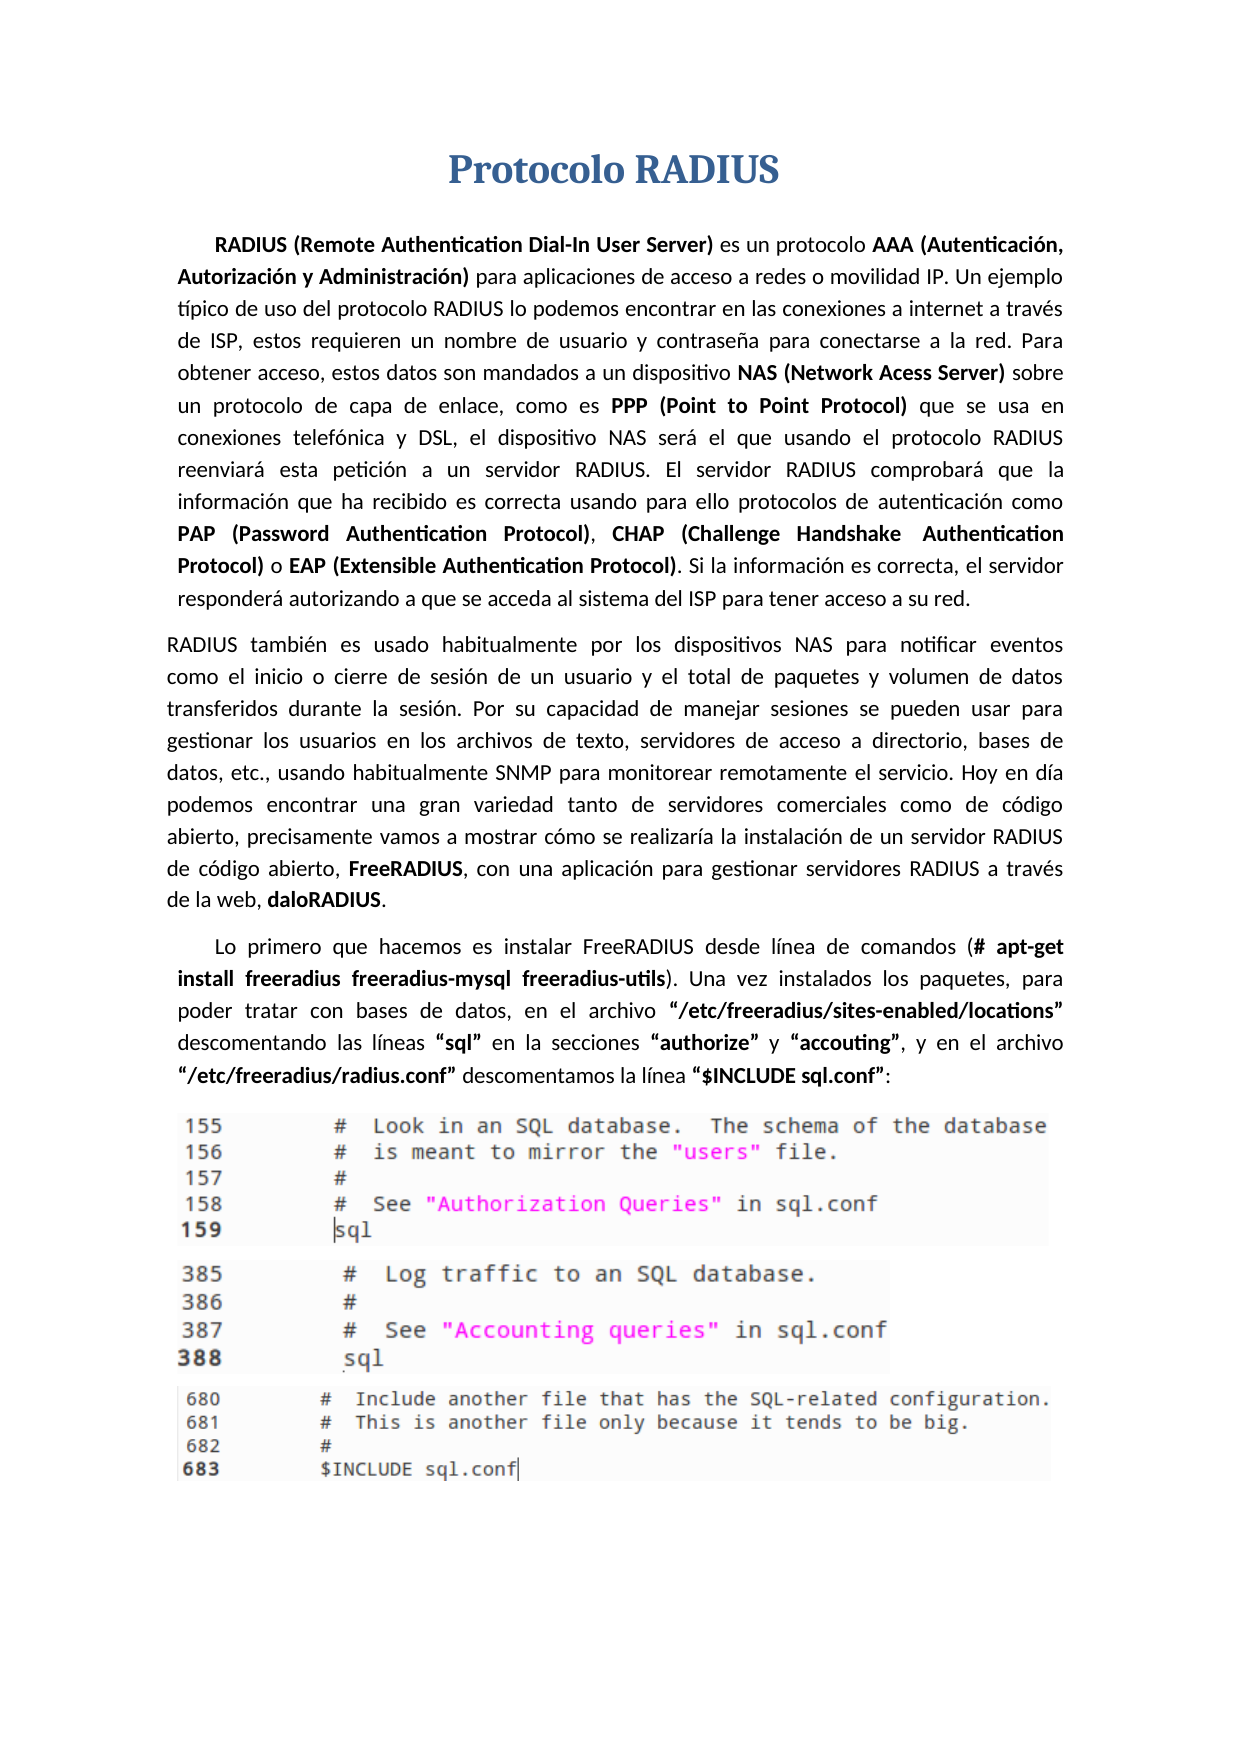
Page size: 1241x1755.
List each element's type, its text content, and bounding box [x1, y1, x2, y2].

text RADIUS (Remote Authentication Dial-In User Server) es un protocolo AAA (Autenticación, Autorización y Administración) para aplicaciones de acceso a redes o movilidad IP. Un ejemplo típico de uso del protocolo RADIUS lo podemos encontrar en las conexiones a internet a través de ISP, estos requieren un nombre de usuario y contraseña para conectarse a la red. Para obtener acceso, estos datos son mandados a un dispositivo NAS (Network Acess Server) sobre un protocolo de capa de enlace, como es PPP (Point to Point Protocol) que se usa en conexiones telefónica y DSL, el dispositivo NAS será el que usando el protocolo RADIUS reenviará esta petición a un servidor RADIUS. El servidor RADIUS comprobará que la información que ha recibido es correcta usando para ello protocolos de autenticación como PAP (Password Authentication Protocol), CHAP (Challenge Handshake Authentication Protocol) o EAP (Extensible Authentication Protocol). Si la información es correcta, el servidor responderá autorizando a que se acceda al sistema del ISP para tener acceso a su red. [177, 230, 1064, 612]
text Lo primero que hacemos es instalar FreeRADIUS desde línea de comandos (# apt-get install freeradius freeradius-mysql freeradius-utils). Una vez instalados los paquetes, para poder tratar con bases de datos, en el archivo “/etc/freeradius/sites-enabled/locations” descomentando las líneas “sql” en la secciones “authorize” y “accouting”, y en el archivo “/etc/freeradius/radius.conf” descomentamos la línea “$INCLUDE sql.conf”: [177, 932, 1064, 1089]
text RADIUS también es usado habitualmente por los dispositivos NAS para notificar eventos como el inicio o cierre de sesión de un usuario y el total de paquetes y volumen de datos transferidos durante la sesión. Por su capacidad de manejar sesiones se pueden usar para gestionar los usuarios en los archivos de texto, servidores de acceso a directorio, bases de datos, etc., usando habitualmente SNMP para monitorear remotamente el servicio. Hoy en día podemos encontrar una gran variedad tanto de servidores comerciales como de código abierto, precisamente vamos a mostrar cómo se realizaría la instalación de un servidor RADIUS de código abierto, FreeRADIUS, con una aplicación para gestionar servidores RADIUS a través de la web, daloRADIUS. [167, 631, 1064, 913]
text Protocolo RADIUS [448, 146, 1076, 193]
